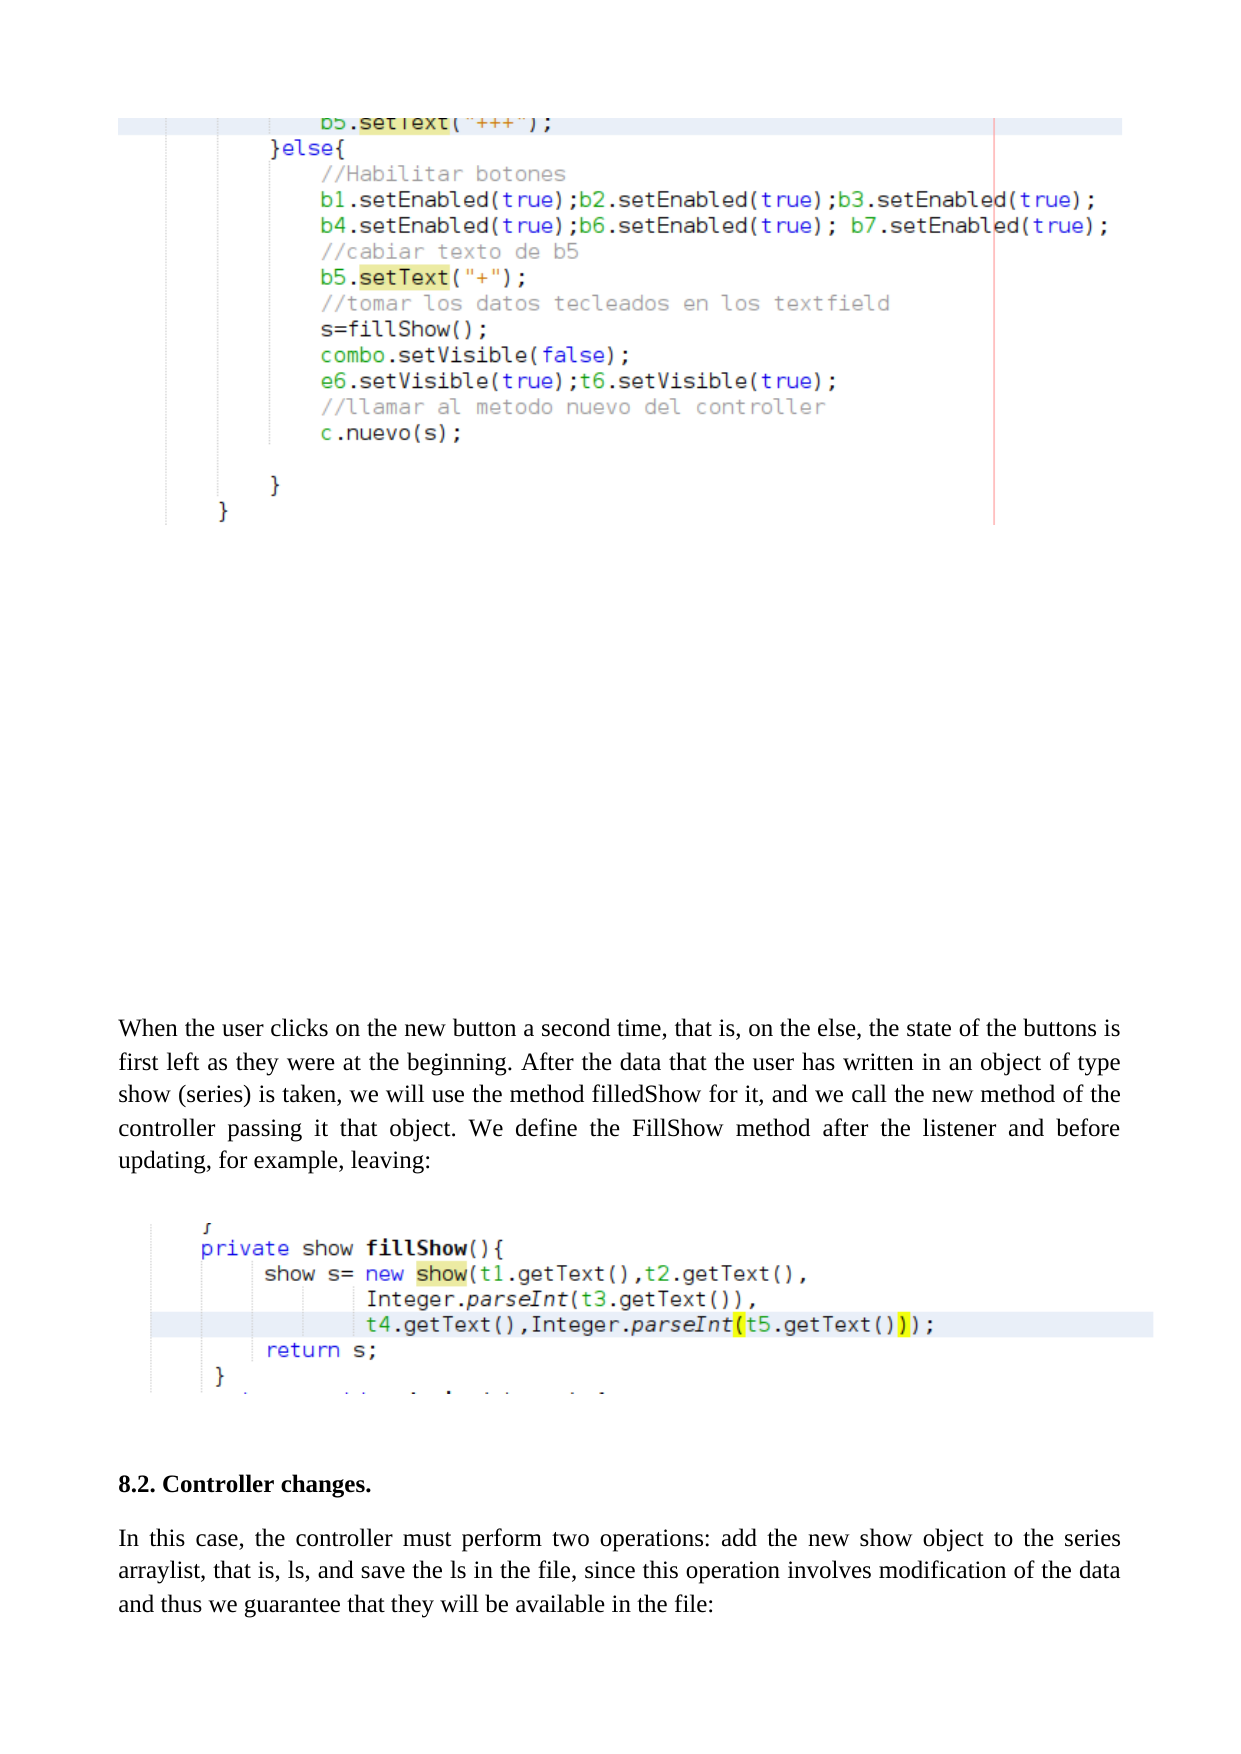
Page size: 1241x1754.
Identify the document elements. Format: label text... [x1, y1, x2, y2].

text 8.2. Controller changes. [118, 1469, 1122, 1497]
picture [118, 118, 1123, 525]
text When the user clicks on the new button a second time, that is, on the else, the state of the buttons is first left as they were at the beginning. After the data that the user has written in an object of type show (series) is taken, we will use the method filledShow for it, and we call the new method of the controller passing it that object. We define the FillShow method after the listener and before updating, for example, leaving: [118, 1013, 1122, 1174]
text In this case, the controller must perform two operations: add the new show object to the series arraylist, that is, ls, and save the ls in the file, since this operation involves modification of the data and thus we guarantee that they will be available in the file: [118, 1523, 1122, 1617]
picture [149, 1223, 1154, 1394]
